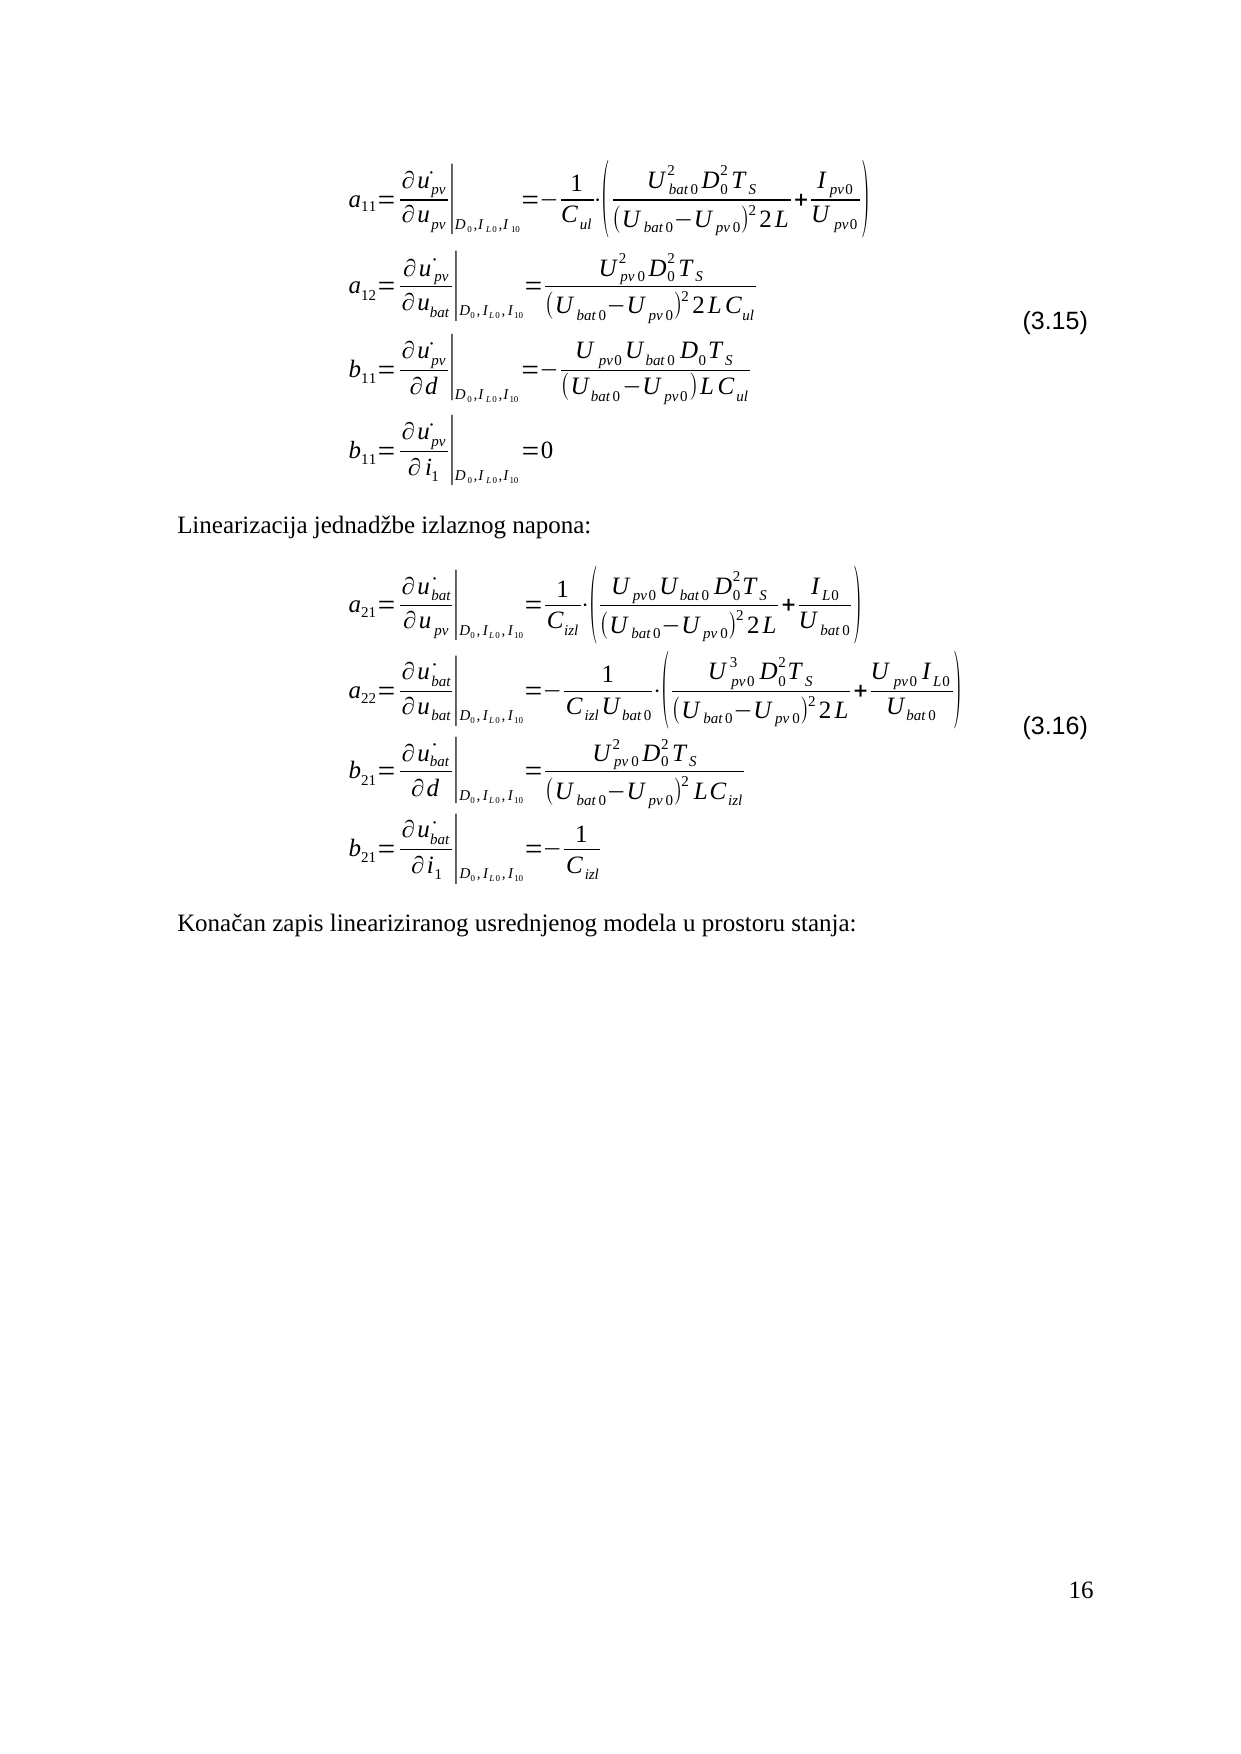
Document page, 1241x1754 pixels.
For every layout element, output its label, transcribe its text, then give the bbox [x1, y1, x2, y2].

text Linearizacija jednadžbe izlaznog napona: [177, 510, 1093, 538]
table_header [177, 559, 991, 896]
table_header [177, 147, 991, 498]
table_header (3.15) [991, 147, 1093, 498]
text Konačan zapis lineariziranog usrednjenog modela u prostoru stanja: [177, 908, 1093, 937]
table_header (3.16) [991, 559, 1093, 896]
